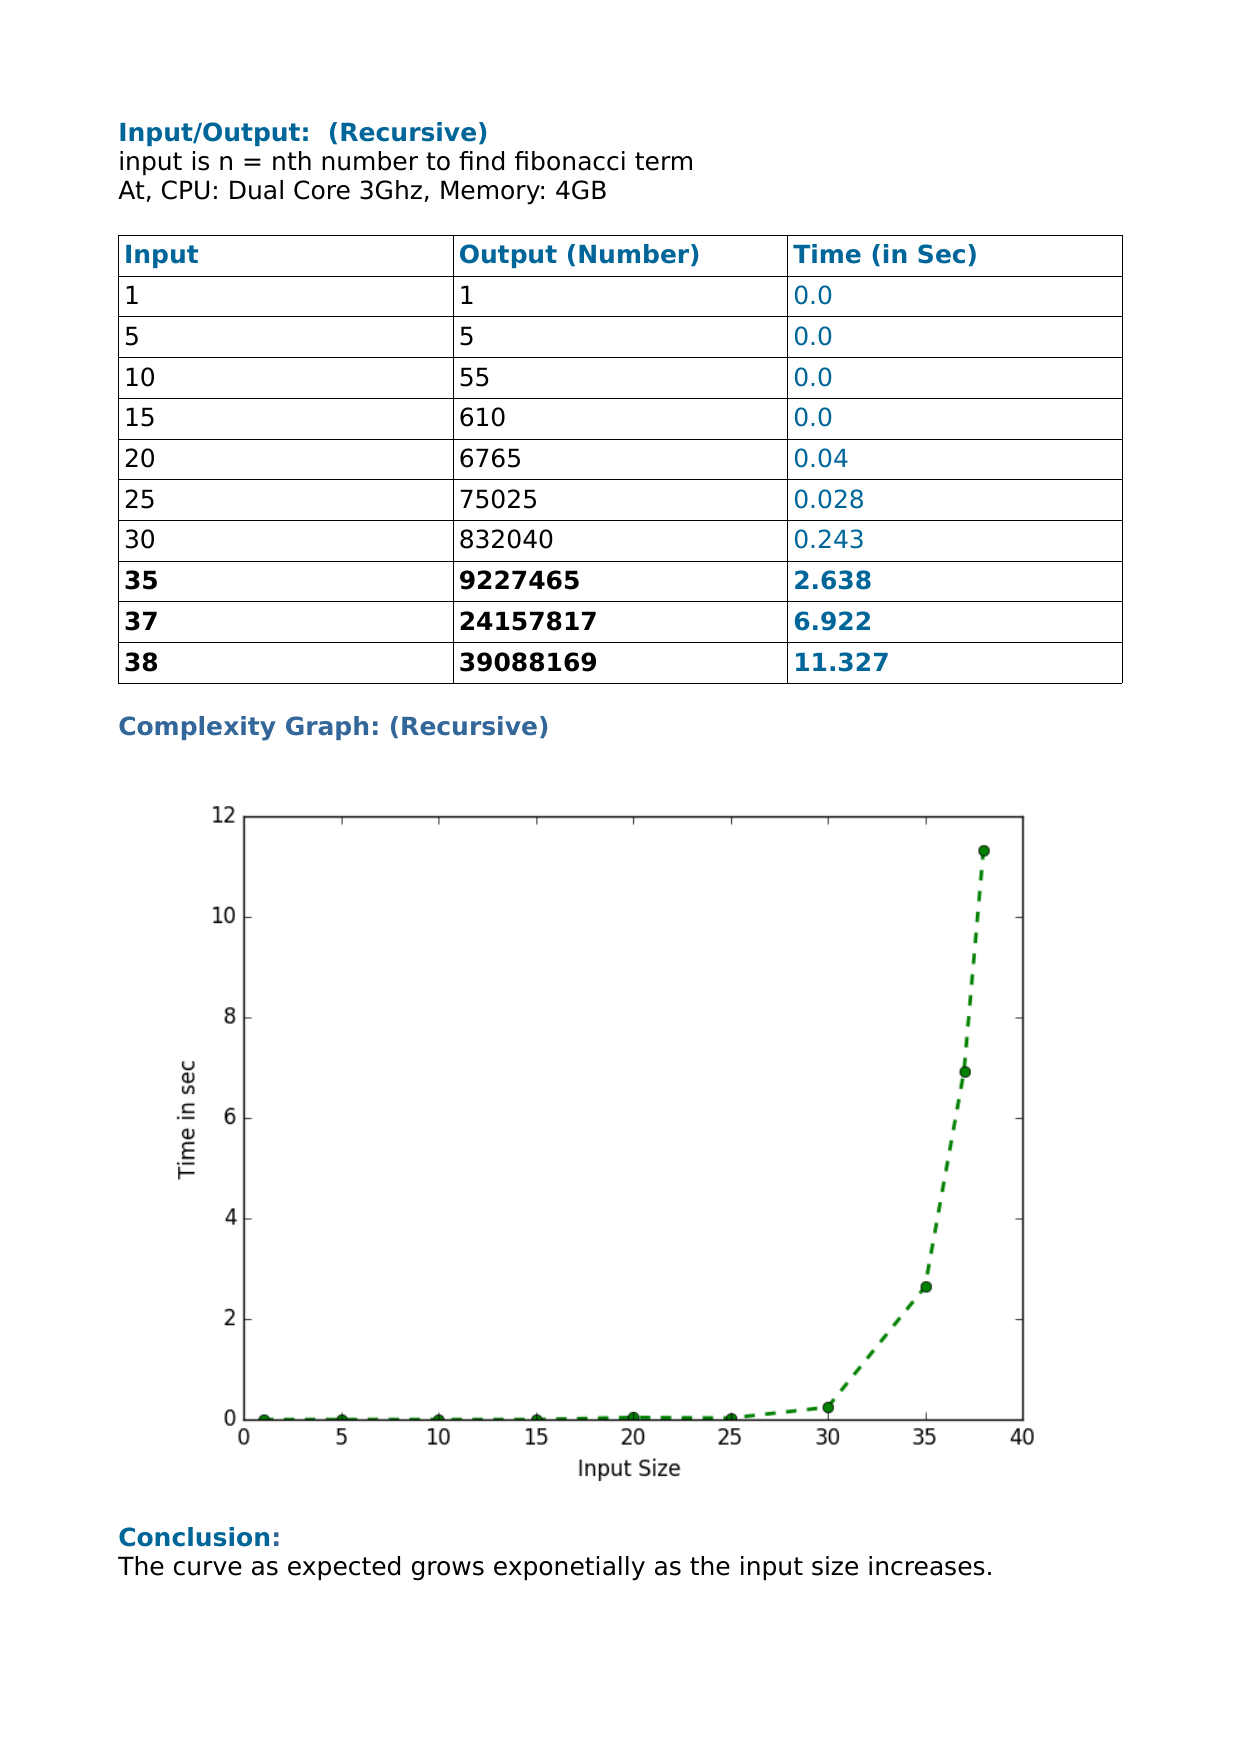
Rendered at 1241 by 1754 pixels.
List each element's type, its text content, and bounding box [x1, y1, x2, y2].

text At, CPU: Dual Core 3Ghz, Memory: 4GB [118, 176, 1122, 206]
table_cell 6765 [454, 440, 787, 479]
text Input/Output: (Recursive) [118, 118, 1122, 147]
table_cell 1 [119, 277, 453, 316]
table_cell 5 [119, 317, 453, 357]
table_cell 24157817 [454, 602, 787, 642]
table_cell 10 [119, 358, 453, 398]
table_cell 832040 [454, 521, 787, 561]
table_header Input [119, 236, 453, 276]
picture [118, 741, 1123, 1495]
table_cell 39088169 [454, 643, 787, 683]
text Conclusion: [118, 1523, 1122, 1552]
table_cell 30 [119, 521, 453, 561]
table_cell 1 [454, 277, 787, 316]
table_cell 55 [454, 358, 787, 398]
table_cell 0.028 [788, 480, 1122, 520]
table_cell 15 [119, 399, 453, 438]
table_cell 20 [119, 440, 453, 479]
table_header Output (Number) [454, 236, 787, 276]
table_cell 0.0 [788, 317, 1122, 357]
text The curve as expected grows exponetially as the input size increases. [118, 1552, 1122, 1582]
table_cell 0.0 [788, 358, 1122, 398]
table_cell 9227465 [454, 562, 787, 601]
table_cell 35 [119, 562, 453, 601]
table_cell 6.922 [788, 602, 1122, 642]
table_cell 75025 [454, 480, 787, 520]
table_cell 38 [119, 643, 453, 683]
text Complexity Graph: (Recursive) [118, 712, 1122, 741]
table_cell 0.0 [788, 399, 1122, 438]
table_cell 5 [454, 317, 787, 357]
table_cell 610 [454, 399, 787, 438]
table_cell 0.243 [788, 521, 1122, 561]
table_cell 11.327 [788, 643, 1122, 683]
table_cell 0.04 [788, 440, 1122, 479]
table_cell 2.638 [788, 562, 1122, 601]
table_header Time (in Sec) [788, 236, 1122, 276]
table_cell 37 [119, 602, 453, 642]
text input is n = nth number to find fibonacci term [118, 147, 1122, 176]
table_cell 25 [119, 480, 453, 520]
table_cell 0.0 [788, 277, 1122, 316]
